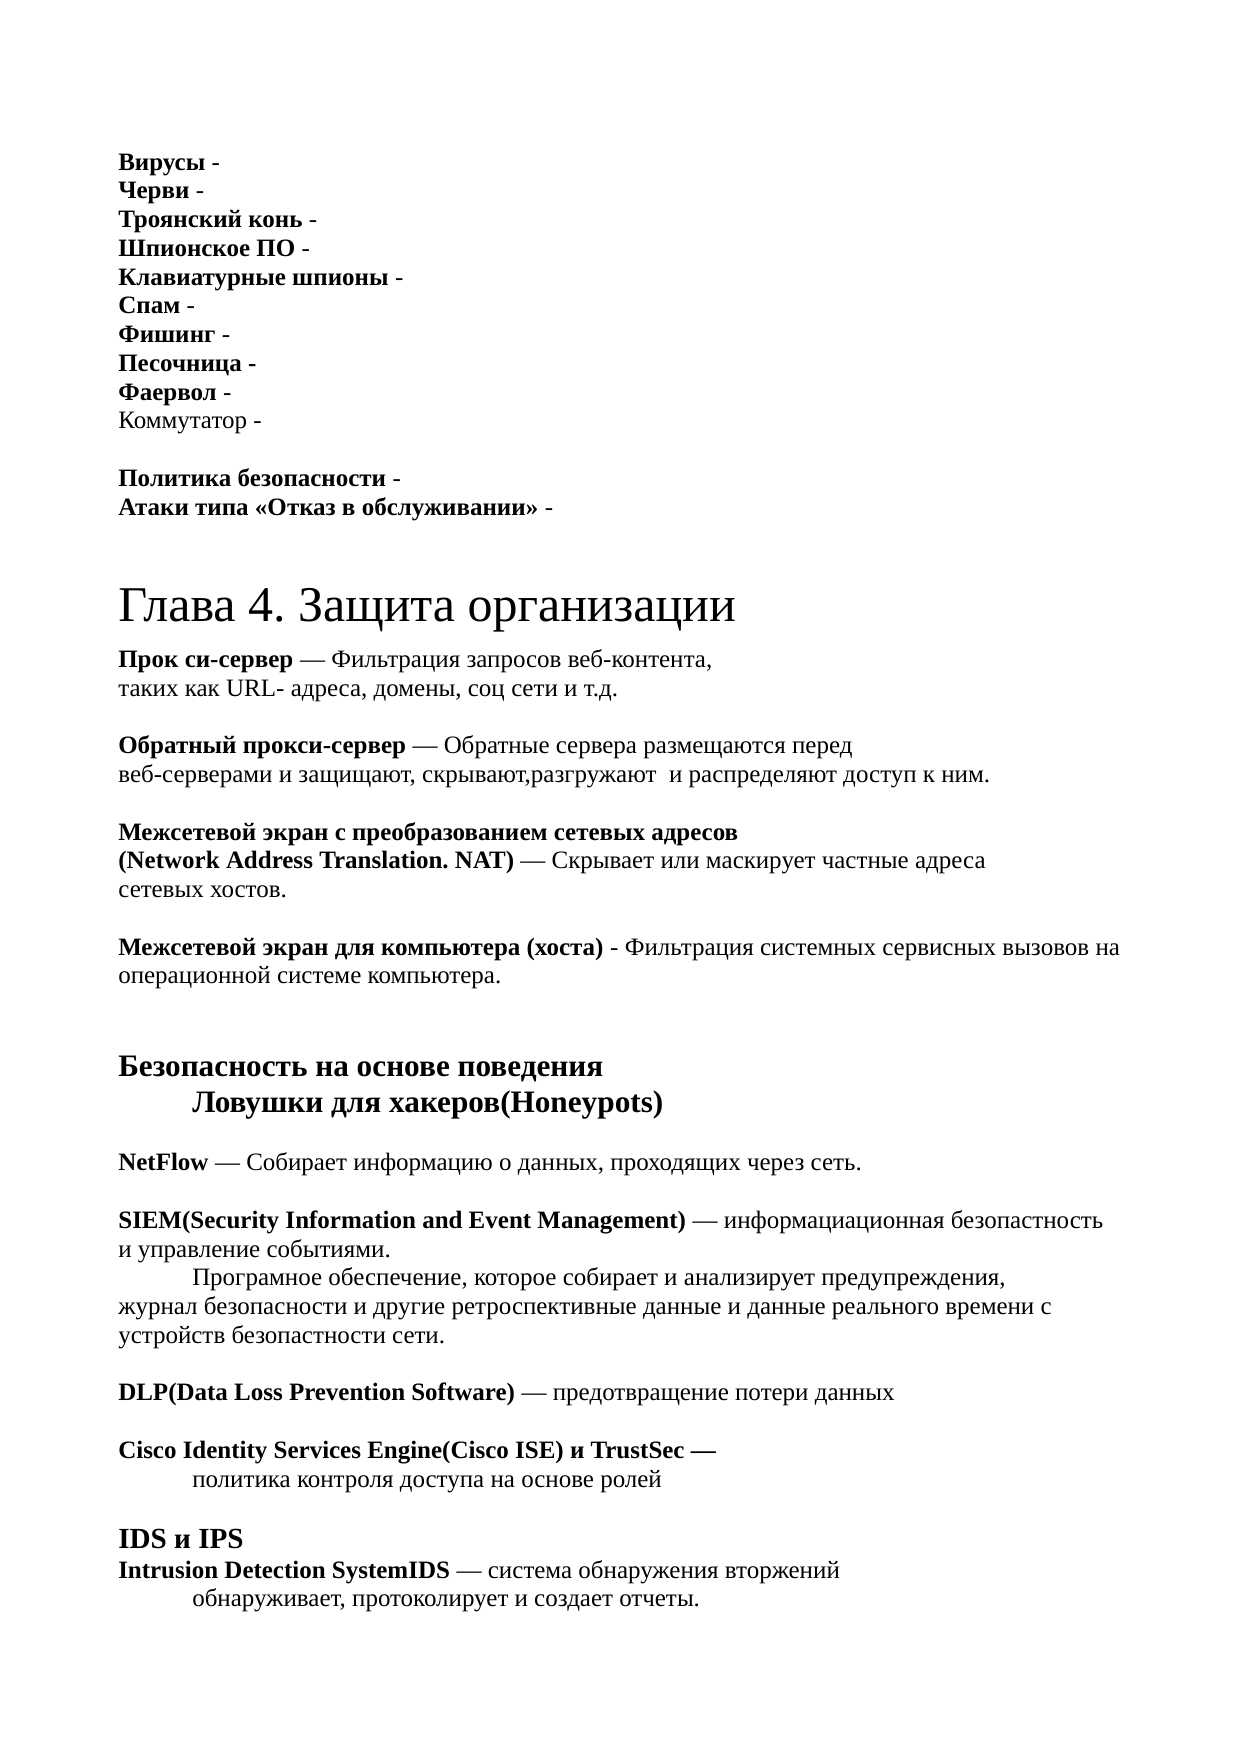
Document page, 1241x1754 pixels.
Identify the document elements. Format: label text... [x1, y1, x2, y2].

text Спам - [118, 291, 1122, 319]
text Прок си-сервер — Фильтрация запросов веб-контента, [118, 644, 1122, 673]
text Cisco Identity Services Engine(Cisco ISE) и TrustSec — [118, 1435, 1122, 1464]
text Вирусы - [118, 147, 1122, 176]
text Политика безопасности - [118, 463, 1122, 492]
text Intrusion Detection SystemIDS — система обнаружения вторжений [118, 1555, 1122, 1583]
text IDS и IPS [118, 1521, 1122, 1555]
text Троянский конь - [118, 204, 1122, 233]
text Атаки типа «Отказ в обслуживании» - [118, 492, 1122, 521]
text политика контроля доступа на основе ролей [118, 1464, 1122, 1492]
text Фишинг - [118, 319, 1122, 348]
text Клавиатурные шпионы - [118, 262, 1122, 291]
text таких как URL- адреса, домены, соц сети и т.д. [118, 673, 1122, 702]
text Межсетевой экран для компьютера (хоста) - Фильтрация системных сервисных вызовов на операционной системе компьютера. [118, 932, 1122, 989]
text SIEM(Security Information and Event Management) — информациационная безопастность и управление событиями. [118, 1205, 1122, 1262]
text Ловушки для хакеров(Honeypots) [118, 1083, 1122, 1119]
text Шпионское ПО - [118, 233, 1122, 262]
text Коммутатор - [118, 406, 1122, 434]
text NetFlow — Собирает информацию о данных, проходящих через сеть. [118, 1147, 1122, 1176]
text Межсетевой экран с преобразованием сетевых адресов [118, 817, 1122, 846]
text Безопасность на основе поведения [118, 1047, 1122, 1083]
subtitle Глава 4. Защита организации [118, 574, 1122, 632]
text веб-серверами и защищают, скрывают,разгружают и распределяют доступ к ним. [118, 759, 1122, 788]
text DLP(Data Loss Prevention Software) — предотвращение потери данных [118, 1377, 1122, 1406]
text Черви - [118, 176, 1122, 204]
text обнаруживает, протоколирует и создает отчеты. [118, 1583, 1122, 1612]
text сетевых хостов. [118, 874, 1122, 903]
text (Network Address Translation. NAT) — Скрывает или маскирует частные адреса [118, 846, 1122, 874]
text Програмное обеспечение, которое собирает и анализирует предупреждения, [118, 1262, 1122, 1291]
text Песочница - [118, 348, 1122, 377]
text Обратный прокси-сервер — Обратные сервера размещаются перед [118, 731, 1122, 759]
text Фаервол - [118, 377, 1122, 406]
text журнал безопасности и другие ретроспективные данные и данные реального времени с устройств безопастности сети. [118, 1291, 1122, 1349]
